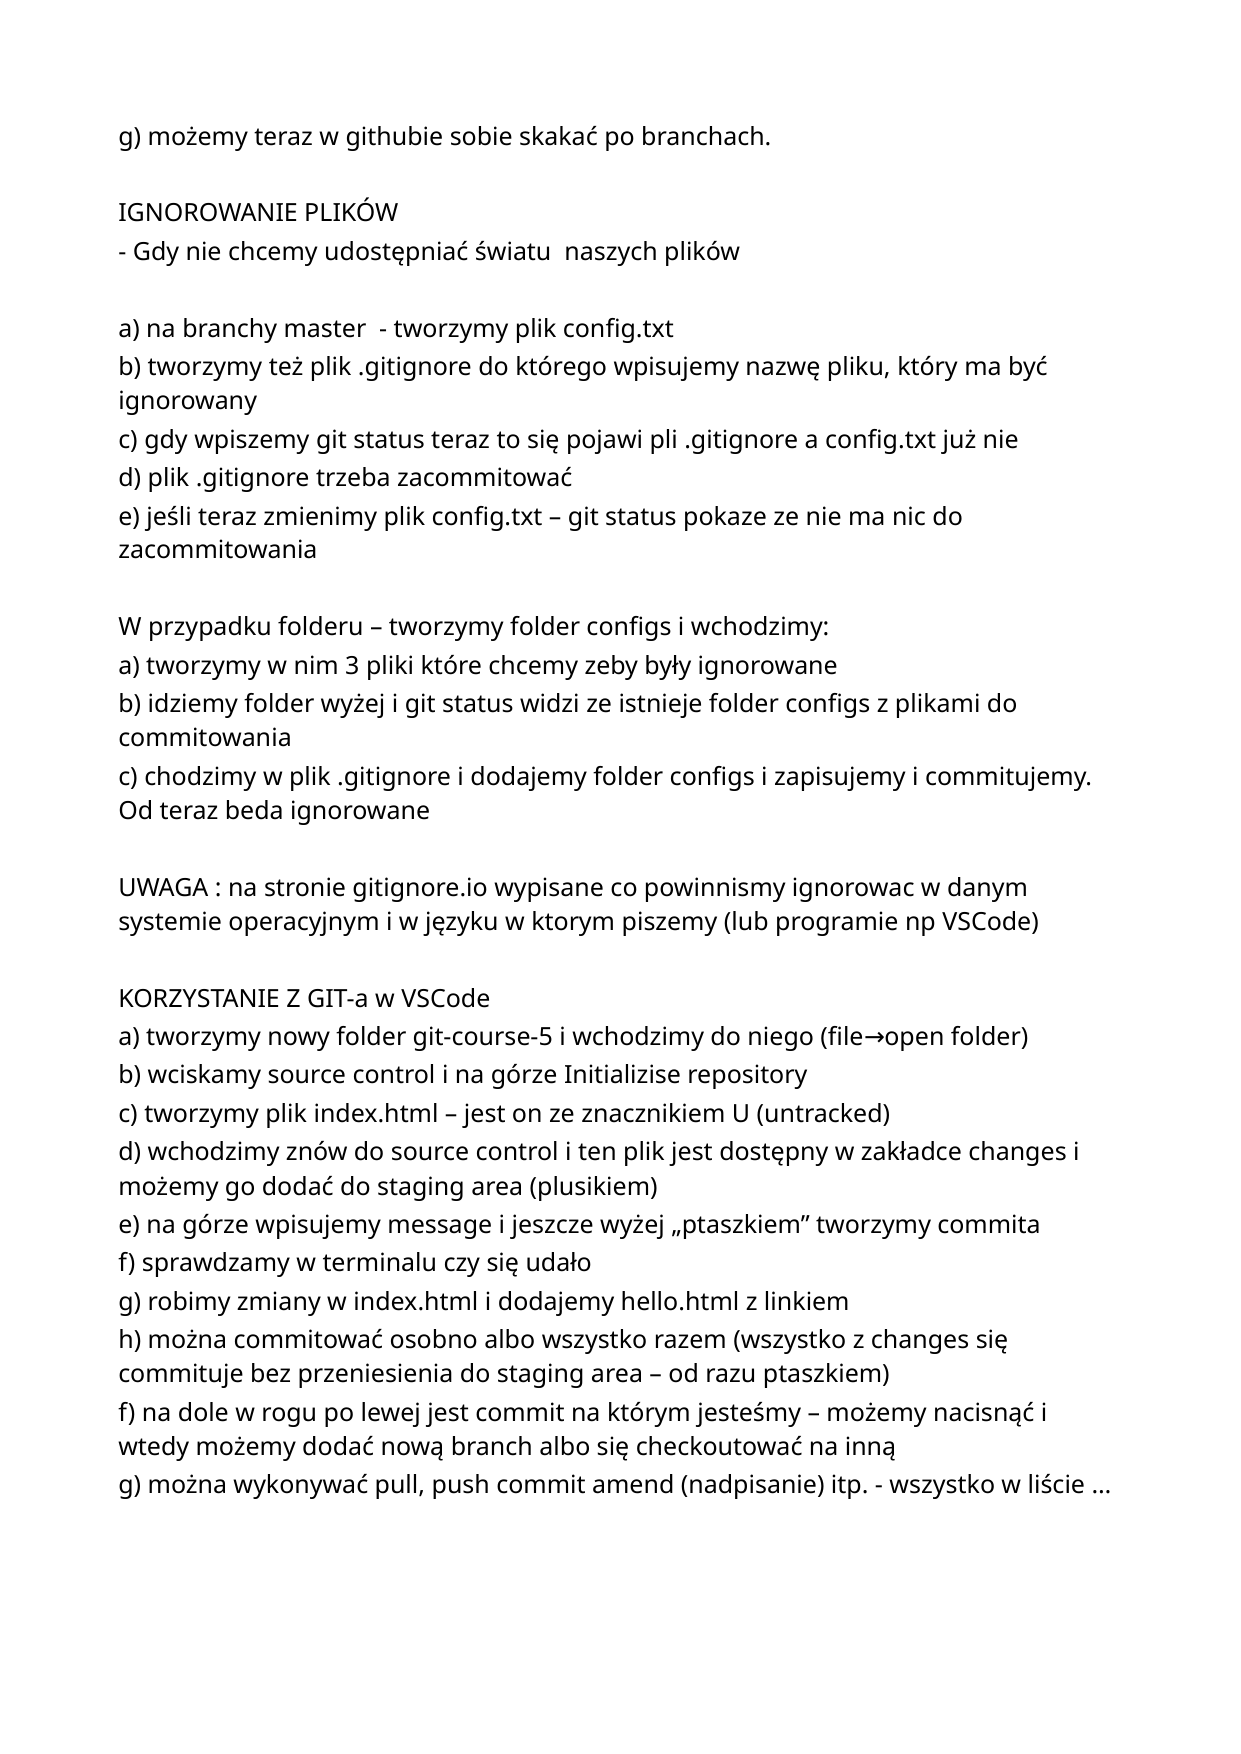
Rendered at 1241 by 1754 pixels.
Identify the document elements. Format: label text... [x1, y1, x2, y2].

text g) można wykonywać pull, push commit amend (nadpisanie) itp. - wszystko w liście … [118, 1467, 1122, 1505]
text c) chodzimy w plik .gitignore i dodajemy folder configs i zapisujemy i commitujemy. Od teraz beda ignorowane [118, 758, 1122, 831]
text d) wchodzimy znów do source control i ten plik jest dostępny w zakładce changes i możemy go dodać do staging area (plusikiem) [118, 1134, 1122, 1207]
text b) wciskamy source control i na górze Initializise repository [118, 1057, 1122, 1096]
text g) robimy zmiany w index.html i dodajemy hello.html z linkiem [118, 1283, 1122, 1322]
text g) możemy teraz w githubie sobie skakać po branchach. [118, 118, 1122, 157]
text c) tworzymy plik index.html – jest on ze znacznikiem U (untracked) [118, 1096, 1122, 1134]
text - Gdy nie chcemy udostępniać światu naszych plików [118, 233, 1122, 272]
text a) tworzymy nowy folder git-course-5 i wchodzimy do niego (file→open folder) [118, 1019, 1122, 1057]
text h) można commitować osobno albo wszystko razem (wszystko z changes się commituje bez przeniesienia do staging area – od razu ptaszkiem) [118, 1322, 1122, 1394]
text UWAGA : na stronie gitignore.io wypisane co powinnismy ignorowac w danym systemie operacyjnym i w języku w ktorym piszemy (lub programie np VSCode) [118, 869, 1122, 942]
text W przypadku folderu – tworzymy folder configs i wchodzimy: [118, 609, 1122, 647]
text f) sprawdzamy w terminalu czy się udało [118, 1245, 1122, 1283]
text c) gdy wpiszemy git status teraz to się pojawi pli .gitignore a config.txt już nie [118, 421, 1122, 460]
text IGNOROWANIE PLIKÓW [118, 195, 1122, 233]
text b) tworzymy też plik .gitignore do którego wpisujemy nazwę pliku, który ma być ignorowany [118, 349, 1122, 421]
text d) plik .gitignore trzeba zacommitować [118, 460, 1122, 498]
text KORZYSTANIE Z GIT-a w VSCode [118, 980, 1122, 1019]
text f) na dole w rogu po lewej jest commit na którym jesteśmy – możemy nacisnąć i wtedy możemy dodać nową branch albo się checkoutować na inną [118, 1394, 1122, 1467]
text a) na branchy master - tworzymy plik config.txt [118, 310, 1122, 349]
text e) jeśli teraz zmienimy plik config.txt – git status pokaze ze nie ma nic do zacommitowania [118, 498, 1122, 571]
text e) na górze wpisujemy message i jeszcze wyżej „ptaszkiem” tworzymy commita [118, 1207, 1122, 1245]
text a) tworzymy w nim 3 pliki które chcemy zeby były ignorowane [118, 647, 1122, 686]
text b) idziemy folder wyżej i git status widzi ze istnieje folder configs z plikami do commitowania [118, 686, 1122, 758]
